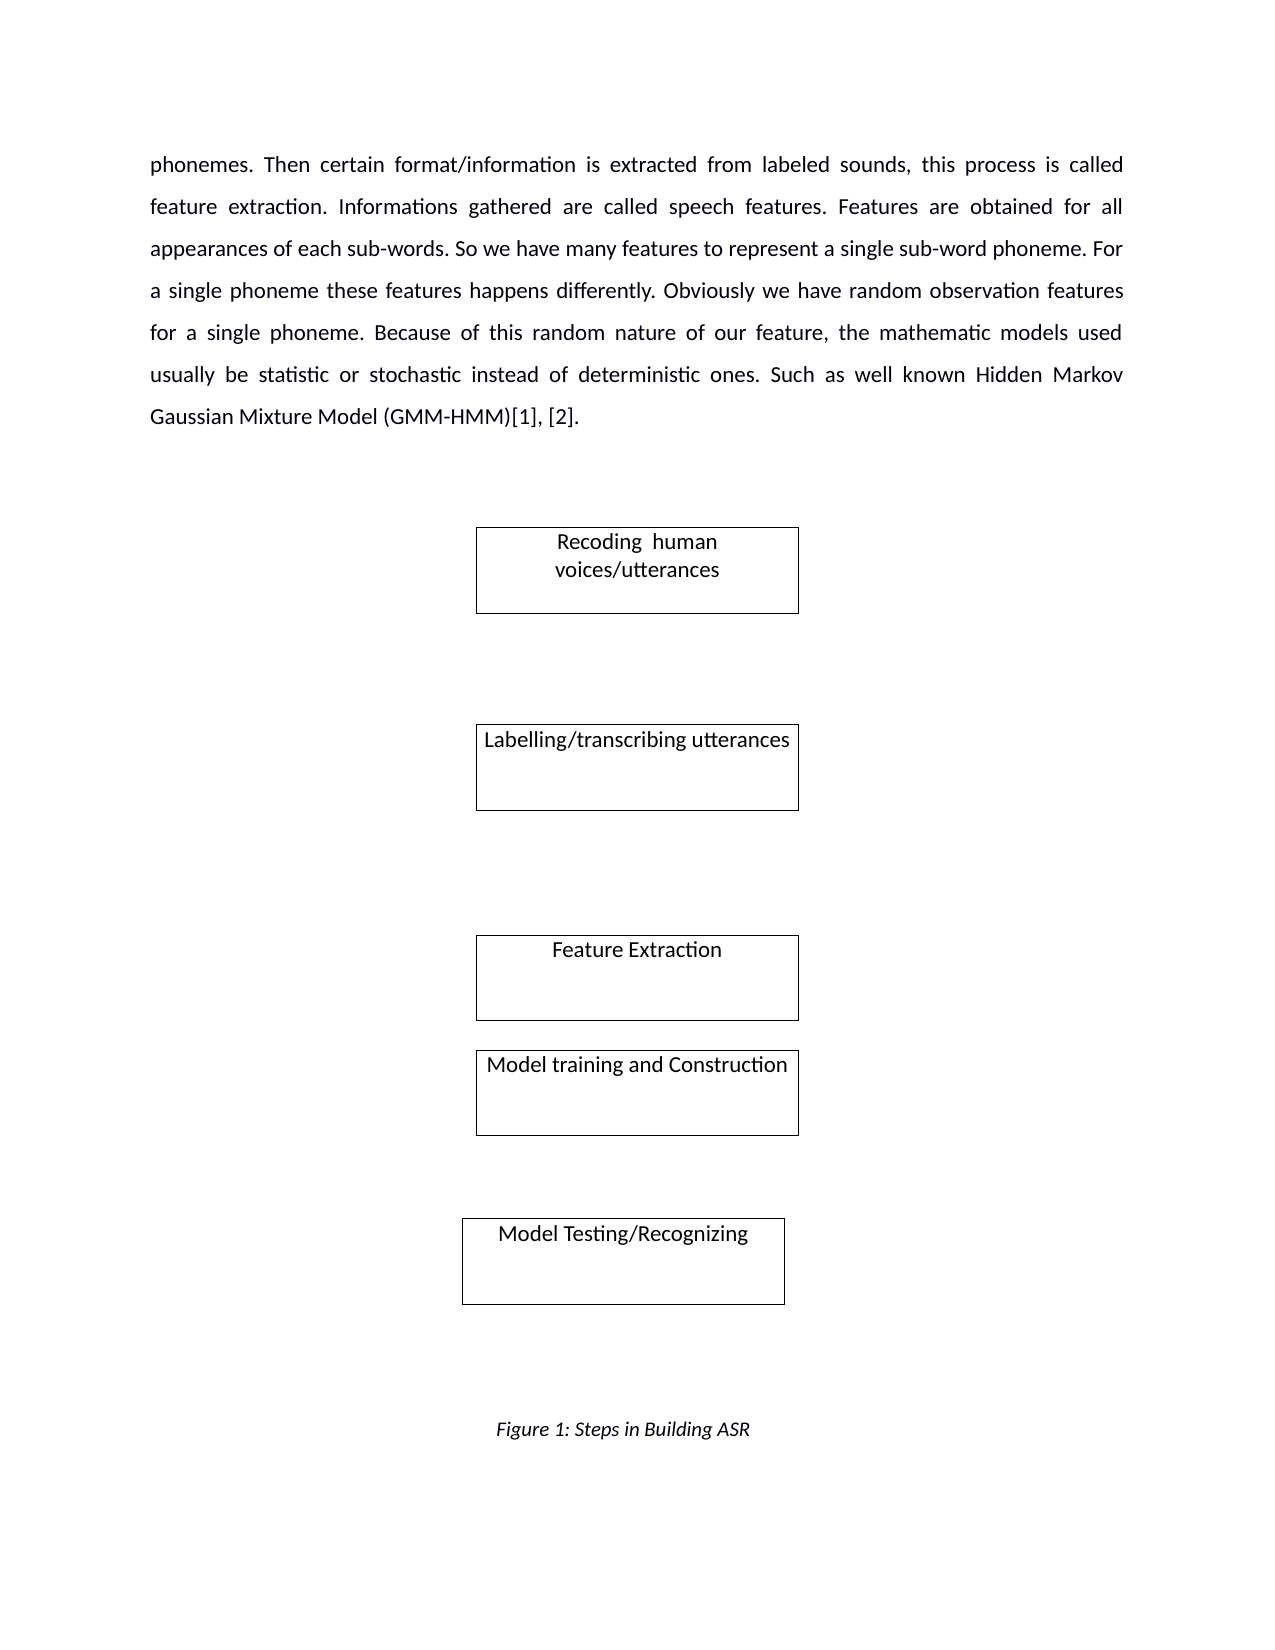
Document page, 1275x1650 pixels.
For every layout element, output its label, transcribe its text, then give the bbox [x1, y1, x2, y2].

text Figure 1: Steps in Building ASR [330, 1417, 917, 1442]
text phonemes. Then certain format/information is extracted from labeled sounds, this process is called feature extraction. Informations gathered are called speech features. Features are obtained for all appearances of each sub-words. So we have many features to represent a single sub-word phoneme. For a single phoneme these features happens differently. Obviously we have random observation features for a single phoneme. Because of this random nature of our feature, the mathematic models used usually be statistic or stochastic instead of deterministic ones. Such as well known Hidden Markov Gaussian Mixture Model (GMM-HMM)[1]⁠, [2]⁠. [150, 150, 1125, 430]
